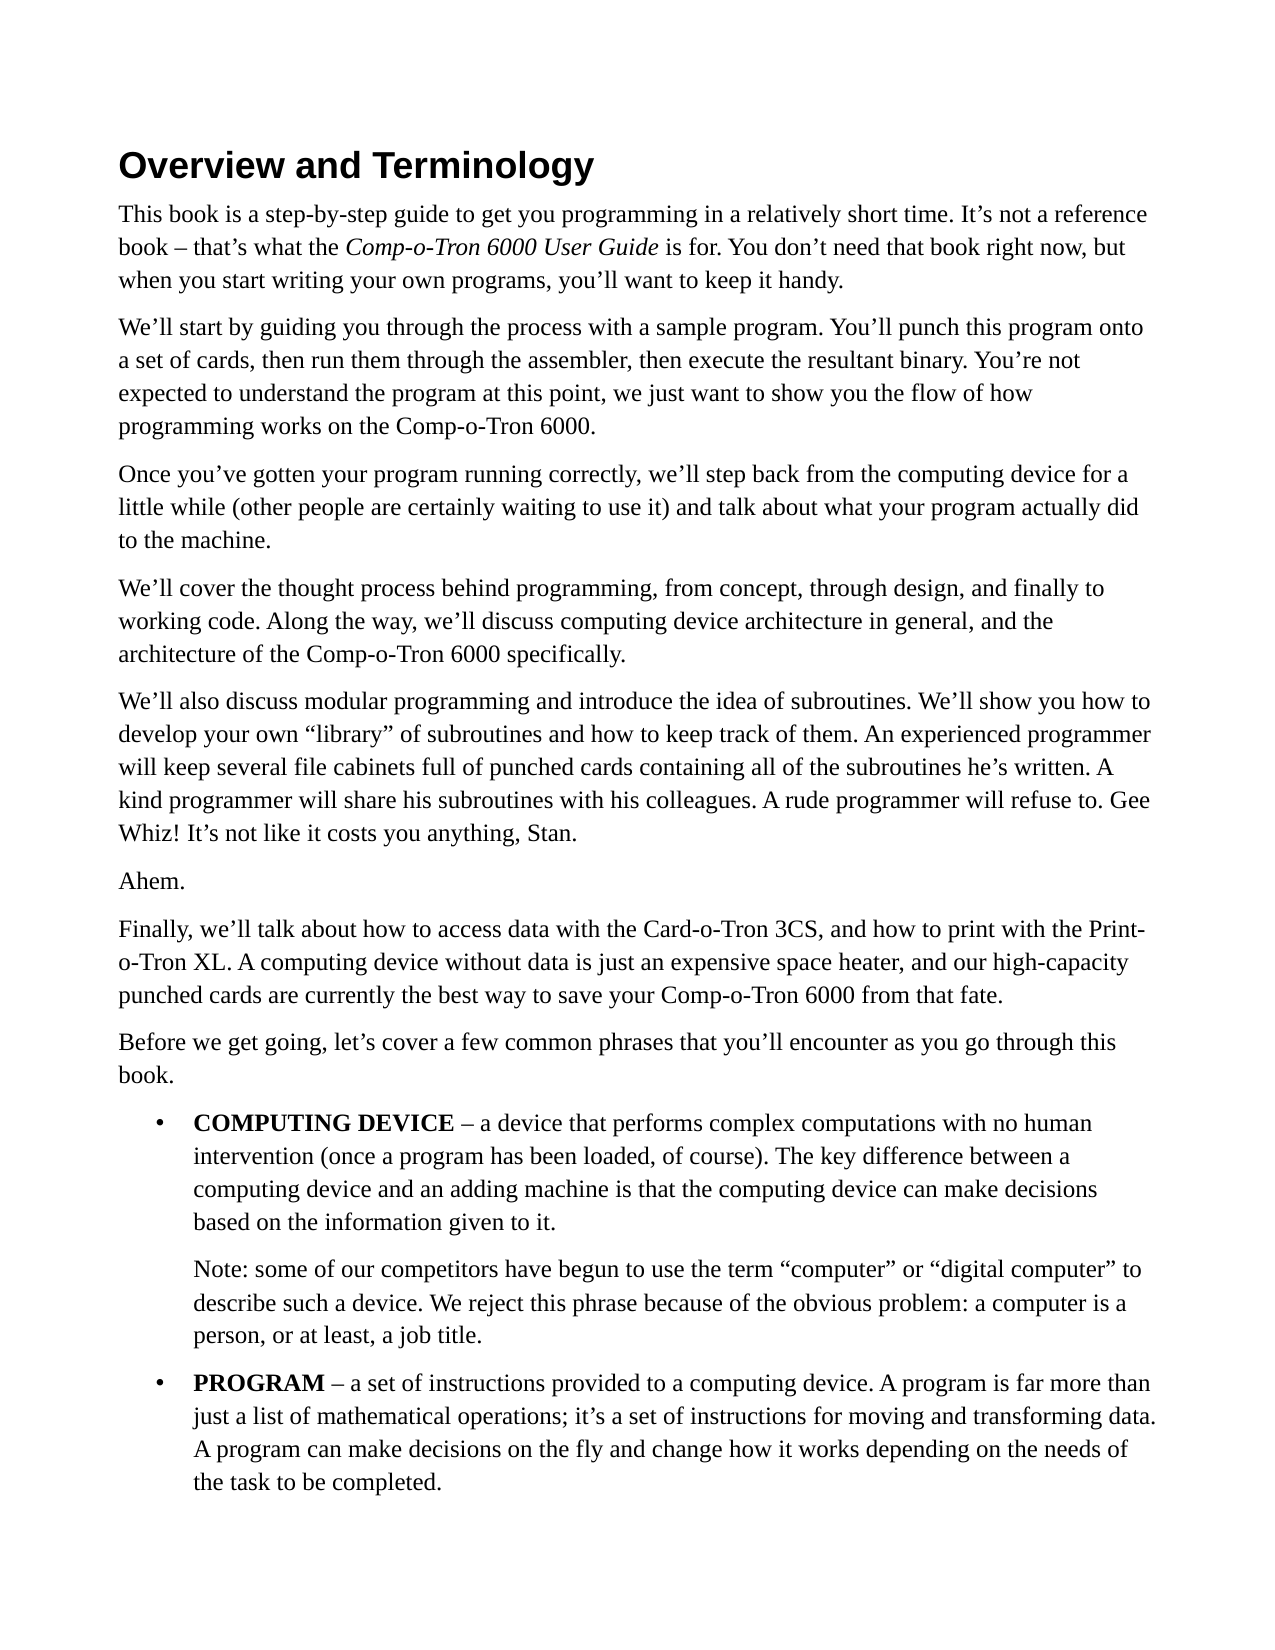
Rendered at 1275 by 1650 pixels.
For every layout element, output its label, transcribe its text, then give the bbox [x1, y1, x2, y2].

text We’ll start by guiding you through the process with a sample program. You’ll punch this program onto a set of cards, then run them through the assembler, then execute the resultant binary. You’re not expected to understand the program at this point, we just want to show you the flow of how programming works on the Comp-o-Tron 6000. [118, 312, 1157, 440]
text We’ll also discuss modular programming and introduce the idea of subroutines. We’ll show you how to develop your own “library” of subroutines and how to keep track of them. An experienced programmer will keep several file cabinets full of punched cards containing all of the subroutines he’s written. A kind programmer will share his subroutines with his colleagues. A rude programmer will refuse to. Gee Whiz! It’s not like it costs you anything, Stan. [118, 686, 1157, 847]
text Ahem. [118, 866, 1157, 895]
list Note: some of our competitors have begun to use the term “computer” or “digital computer” to describe such a device. We reject this phrase because of the obvious problem: a computer is a person, or at least, a job title. [156, 1254, 1157, 1349]
text This book is a step-by-step guide to get you programming in a relatively short time. It’s not a reference book – that’s what the Comp-o-Tron 6000 User Guide is for. You don’t need that book right now, but when you start writing your own programs, you’ll want to keep it handy. [118, 199, 1157, 293]
text We’ll cover the thought process behind programming, from concept, through design, and finally to working code. Along the way, we’ll discuss computing device architecture in general, and the architecture of the Comp-o-Tron 6000 specifically. [118, 573, 1157, 667]
text Once you’ve gotten your program running correctly, we’ll step back from the computing device for a little while (other people are certainly waiting to use it) and talk about what your program actually did to the machine. [118, 459, 1157, 554]
text Finally, we’ll talk about how to access data with the Card-o-Tron 3CS, and how to print with the Print-o-Tron XL. A computing device without data is just an expensive space heater, and our high-capacity punched cards are currently the best way to save your Comp-o-Tron 6000 from that fate. [118, 914, 1157, 1008]
list PROGRAM – a set of instructions provided to a computing device. A program is far more than just a list of mathematical operations; it’s a set of instructions for moving and transforming data. A program can make decisions on the fly and change how it works depending on the needs of the task to be completed. [156, 1368, 1157, 1496]
list COMPUTING DEVICE – a device that performs complex computations with no human intervention (once a program has been loaded, of course). The key difference between a computing device and an adding machine is that the computing device can make decisions based on the information given to it. [156, 1108, 1157, 1236]
subtitle Overview and Terminology [118, 143, 1157, 186]
text Before we get going, let’s cover a few common phrases that you’ll encounter as you go through this book. [118, 1027, 1157, 1089]
